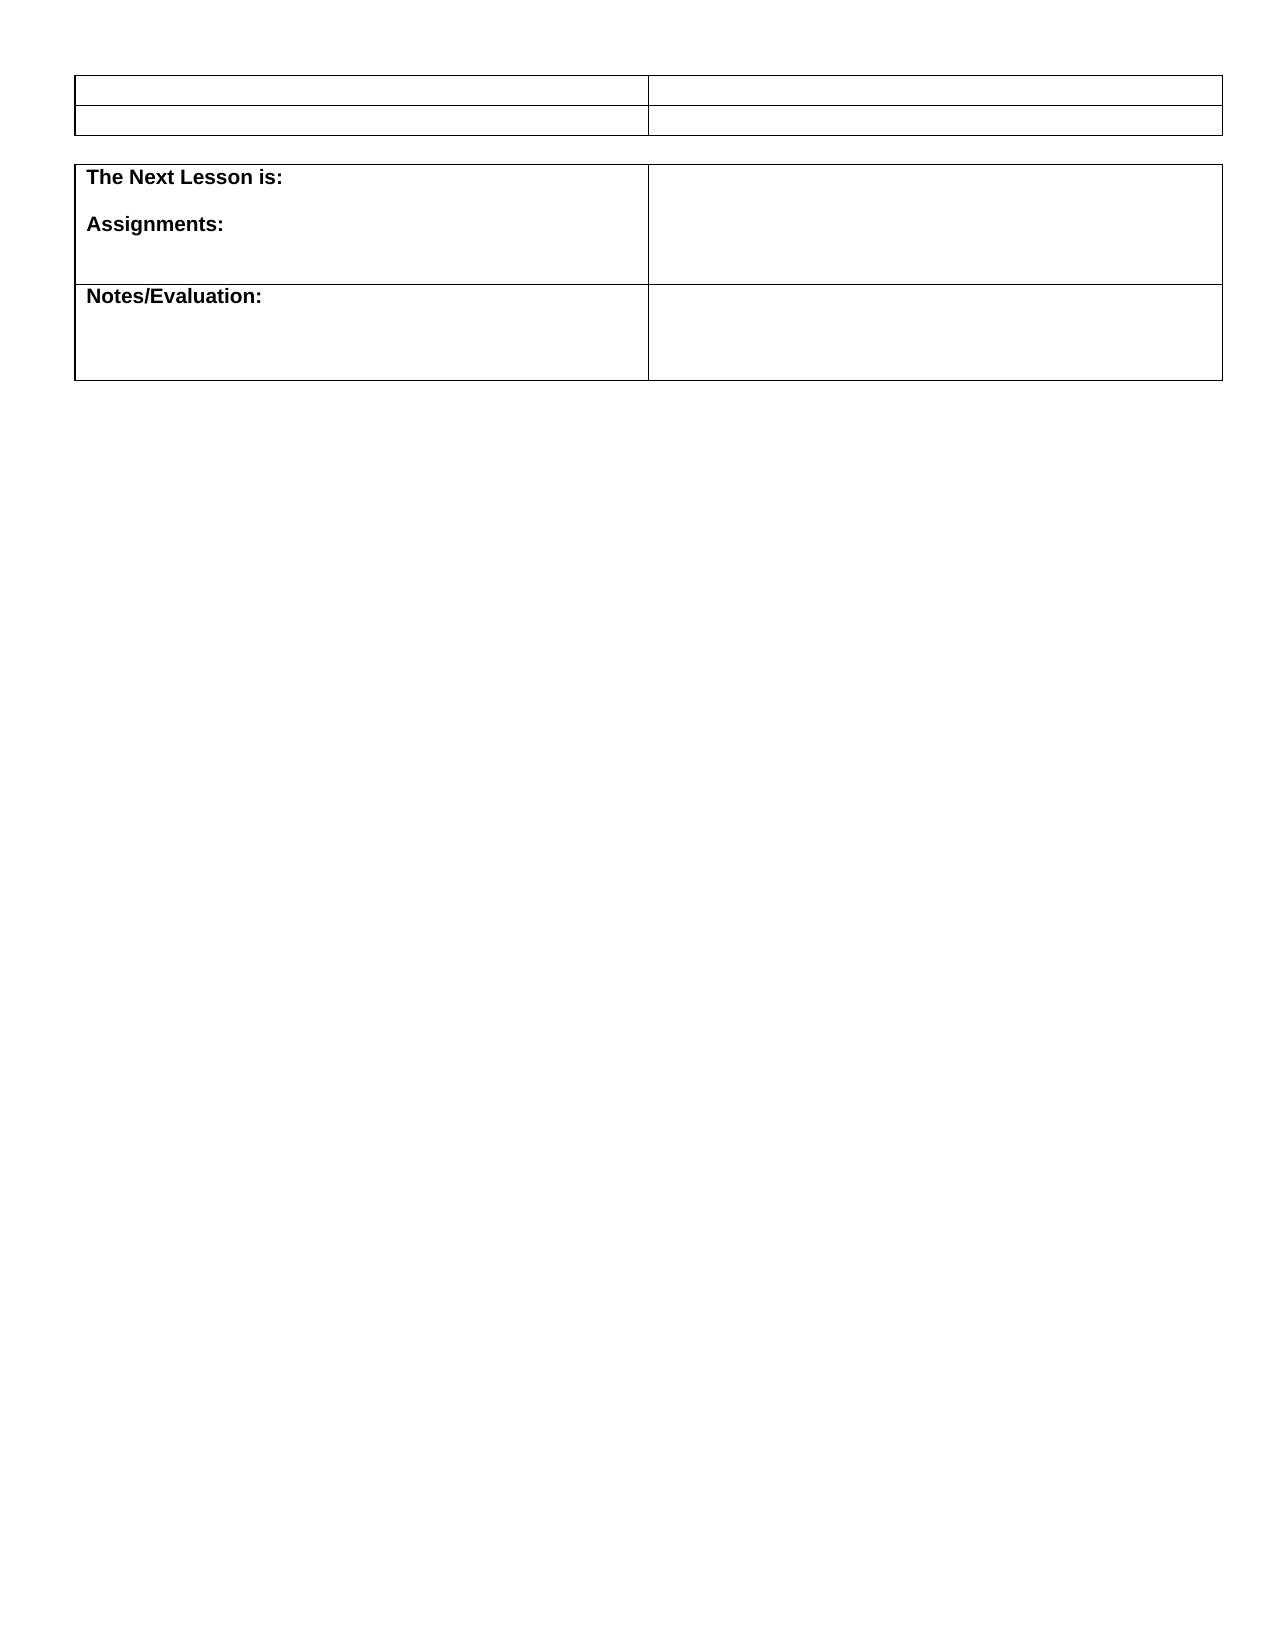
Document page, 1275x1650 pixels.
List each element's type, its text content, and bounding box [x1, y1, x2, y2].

table_cell [649, 285, 1222, 380]
table_cell [76, 106, 648, 134]
table_cell [649, 76, 1222, 105]
table_cell [649, 106, 1222, 134]
table_header [649, 165, 1222, 284]
table_cell [76, 76, 648, 105]
table_cell Notes/Evaluation: [76, 285, 648, 380]
table_header The Next Lesson is: Assignments: [76, 165, 648, 284]
